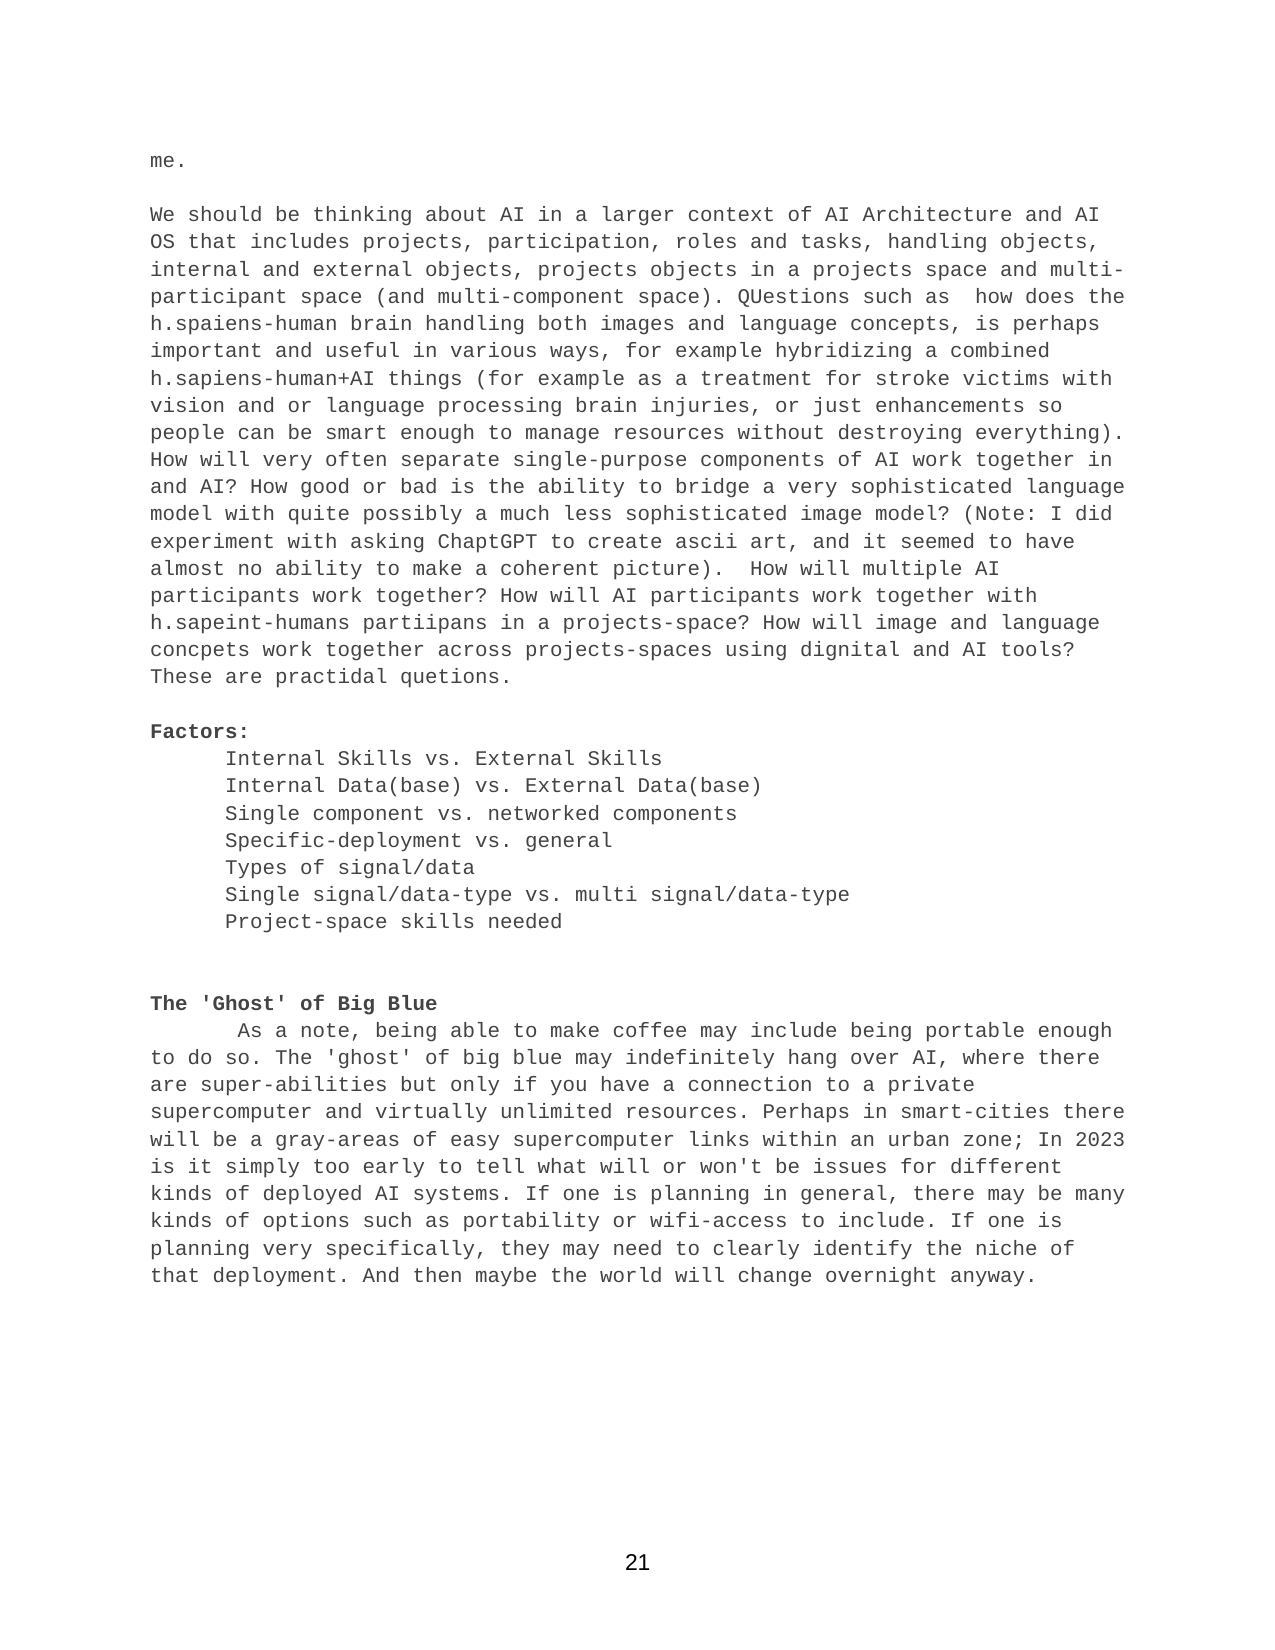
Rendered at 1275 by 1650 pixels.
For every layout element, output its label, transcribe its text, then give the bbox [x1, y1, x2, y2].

text Internal Skills vs. External Skills [150, 748, 1125, 772]
text me. [150, 150, 1125, 174]
text The 'Ghost' of Big Blue [150, 993, 1125, 1016]
text Specific-deployment vs. general [150, 830, 1125, 853]
text Types of signal/data [150, 857, 1125, 881]
text Factors: [150, 721, 1125, 744]
text As a note, being able to make coffee may include being portable enough to do so. The 'ghost' of big blue may indefinitely hang over AI, where there are super-abilities but only if you have a connection to a private supercomputer and virtually unlimited resources. Perhaps in smart-cities there will be a gray-areas of easy supercomputer links within an urban zone; In 2023 is it simply too early to tell what will or won't be issues for different kinds of deployed AI systems. If one is planning in general, there may be many kinds of options such as portability or wifi-access to include. If one is planning very specifically, they may need to clearly identify the niche of that deployment. And then maybe the world will change overnight anyway. [150, 1020, 1125, 1288]
text Project-space skills needed [150, 911, 1125, 935]
text Single signal/data-type vs. multi signal/data-type [150, 884, 1125, 908]
text Single component vs. networked components [150, 802, 1125, 826]
text We should be thinking about AI in a larger context of AI Architecture and AI OS that includes projects, participation, roles and tasks, handling objects, internal and external objects, projects objects in a projects space and multi-participant space (and multi-component space). QUestions such as how does the h.spaiens-human brain handling both images and language concepts, is perhaps important and useful in various ways, for example hybridizing a combined h.sapiens-human+AI things (for example as a treatment for stroke victims with vision and or language processing brain injuries, or just enhancements so people can be smart enough to manage resources without destroying everything). How will very often separate single-purpose components of AI work together in and AI? How good or bad is the ability to bridge a very sophisticated language model with quite possibly a much less sophisticated image model? (Note: I did experiment with asking ChaptGPT to create ascii art, and it seemed to have almost no ability to make a coherent picture). How will multiple AI participants work together? How will AI participants work together with h.sapeint-humans partiipans in a projects-space? How will image and language concpets work together across projects-spaces using dignital and AI tools? These are practidal quetions. [150, 204, 1125, 690]
text Internal Data(base) vs. External Data(base) [150, 775, 1125, 799]
